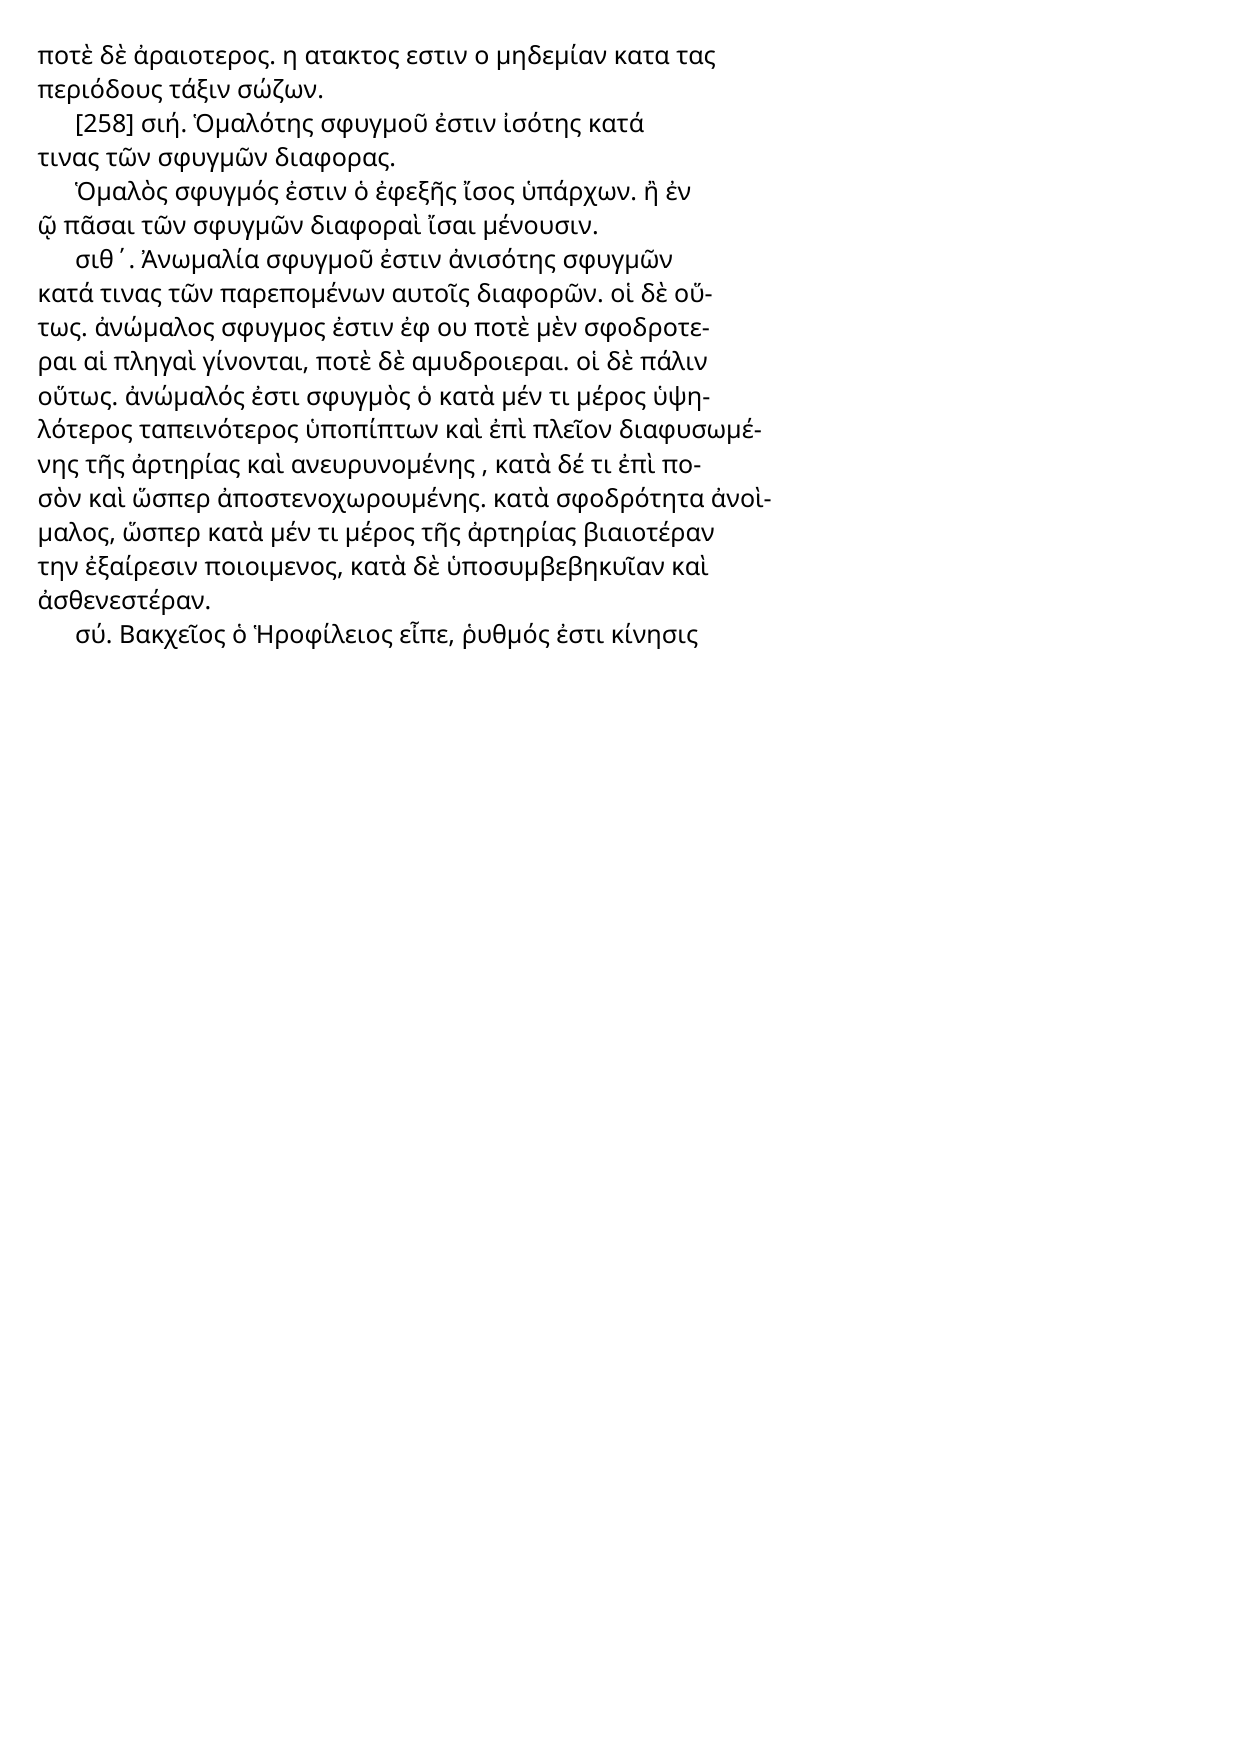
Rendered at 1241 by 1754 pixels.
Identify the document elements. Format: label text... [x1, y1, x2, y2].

text σύ. Βακχεῖος ὁ Ἡροφίλειος εἶπε, ῥυθμός ἐστι κίνησις [37, 617, 1203, 651]
text [258] σιή. Ὁμαλότης σφυγμοῦ ἐστιν ἰσότης κατά τινας τῶν σφυγμῶν διαφορας. [37, 106, 1203, 174]
text Ὁμαλὸς σφυγμός ἐστιν ὁ ἐφεξῆς ἴσος ὑπάρχων. ἢ ἐν ῷ πᾶσαι τῶν σφυγμῶν διαφοραὶ ἴσαι μένουσιν. [37, 174, 1203, 242]
text ποτὲ δὲ ἀραιοτερος. η ατακτος εστιν ο μηδεμίαν κατα τας περιόδους τάξιν σώζων. [37, 37, 1203, 106]
text σιθ΄. Ἀνωμαλία σφυγμοῦ ἐστιν ἀνισότης σφυγμῶν κατά τινας τῶν παρεπομένων αυτοῖς διαφορῶν. οἱ δὲ οὕ- τως. ἀνώμαλος σφυγμος ἐστιν ἐφ ου ποτὲ μὲν σφοδροτε- ραι αἱ πληγαὶ γίνονται, ποτὲ δὲ αμυδροιεραι. οἱ δὲ πάλιν οὕτως. ἀνώμαλός ἐστι σφυγμὸς ὁ κατὰ μέν τι μέρος ὑψη- λότερος ταπεινότερος ὑποπίπτων καὶ ἐπὶ πλεῖον διαφυσωμέ- νης τῆς ἀρτηρίας καὶ ανευρυνομένης , κατὰ δέ τι ἐπὶ πο- σὸν καὶ ὥσπερ ἀποστενοχωρουμένης. κατὰ σφοδρότητα ἀνοὶ- μαλος, ὥσπερ κατὰ μέν τι μέρος τῆς ἀρτηρίας βιαιοτέραν την ἐξαίρεσιν ποιοιμενος, κατὰ δὲ ὑποσυμβεβηκυῖαν καὶ ἀσθενεστέραν. [37, 242, 1203, 617]
